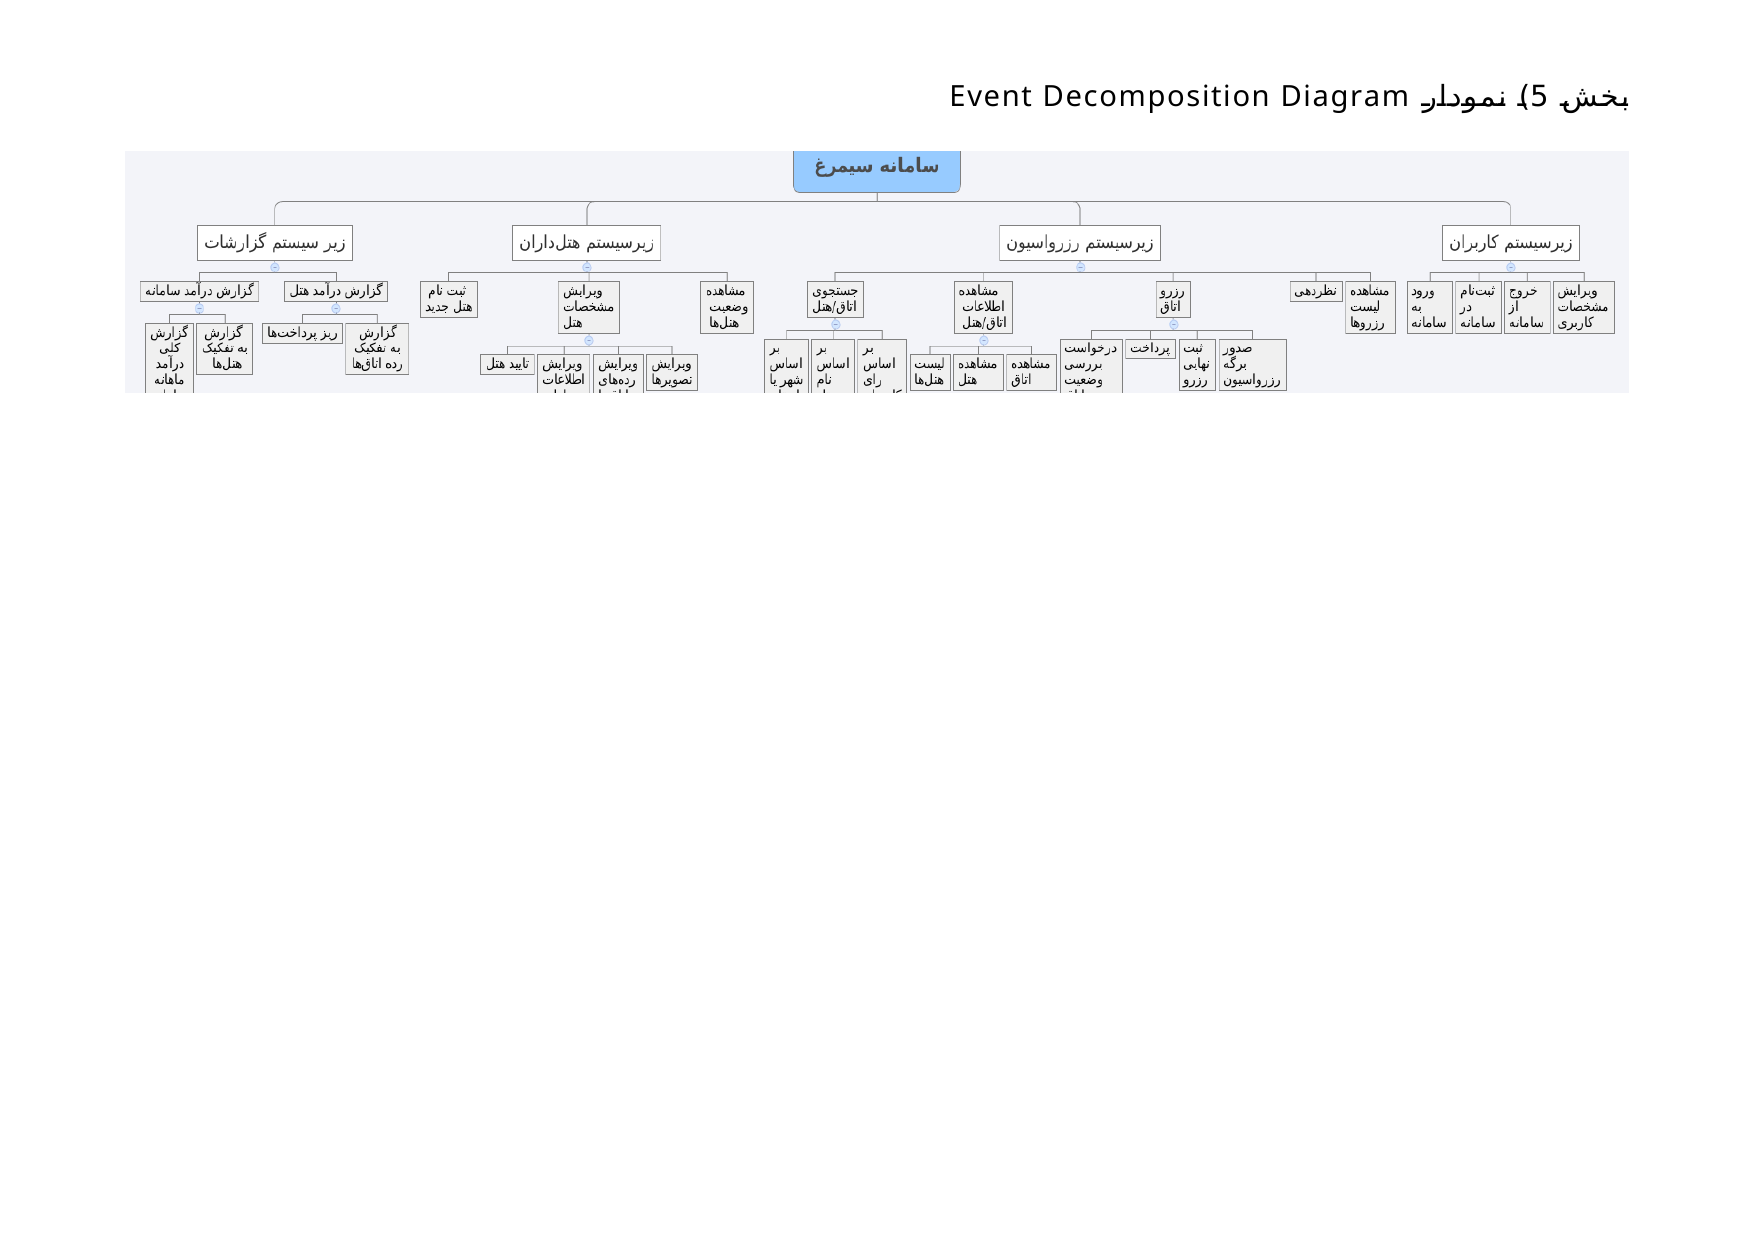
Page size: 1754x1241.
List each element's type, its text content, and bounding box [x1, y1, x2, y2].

picture [125, 151, 1629, 393]
title بخش 5) نمودار Event Decomposition Diagram [125, 75, 1629, 115]
